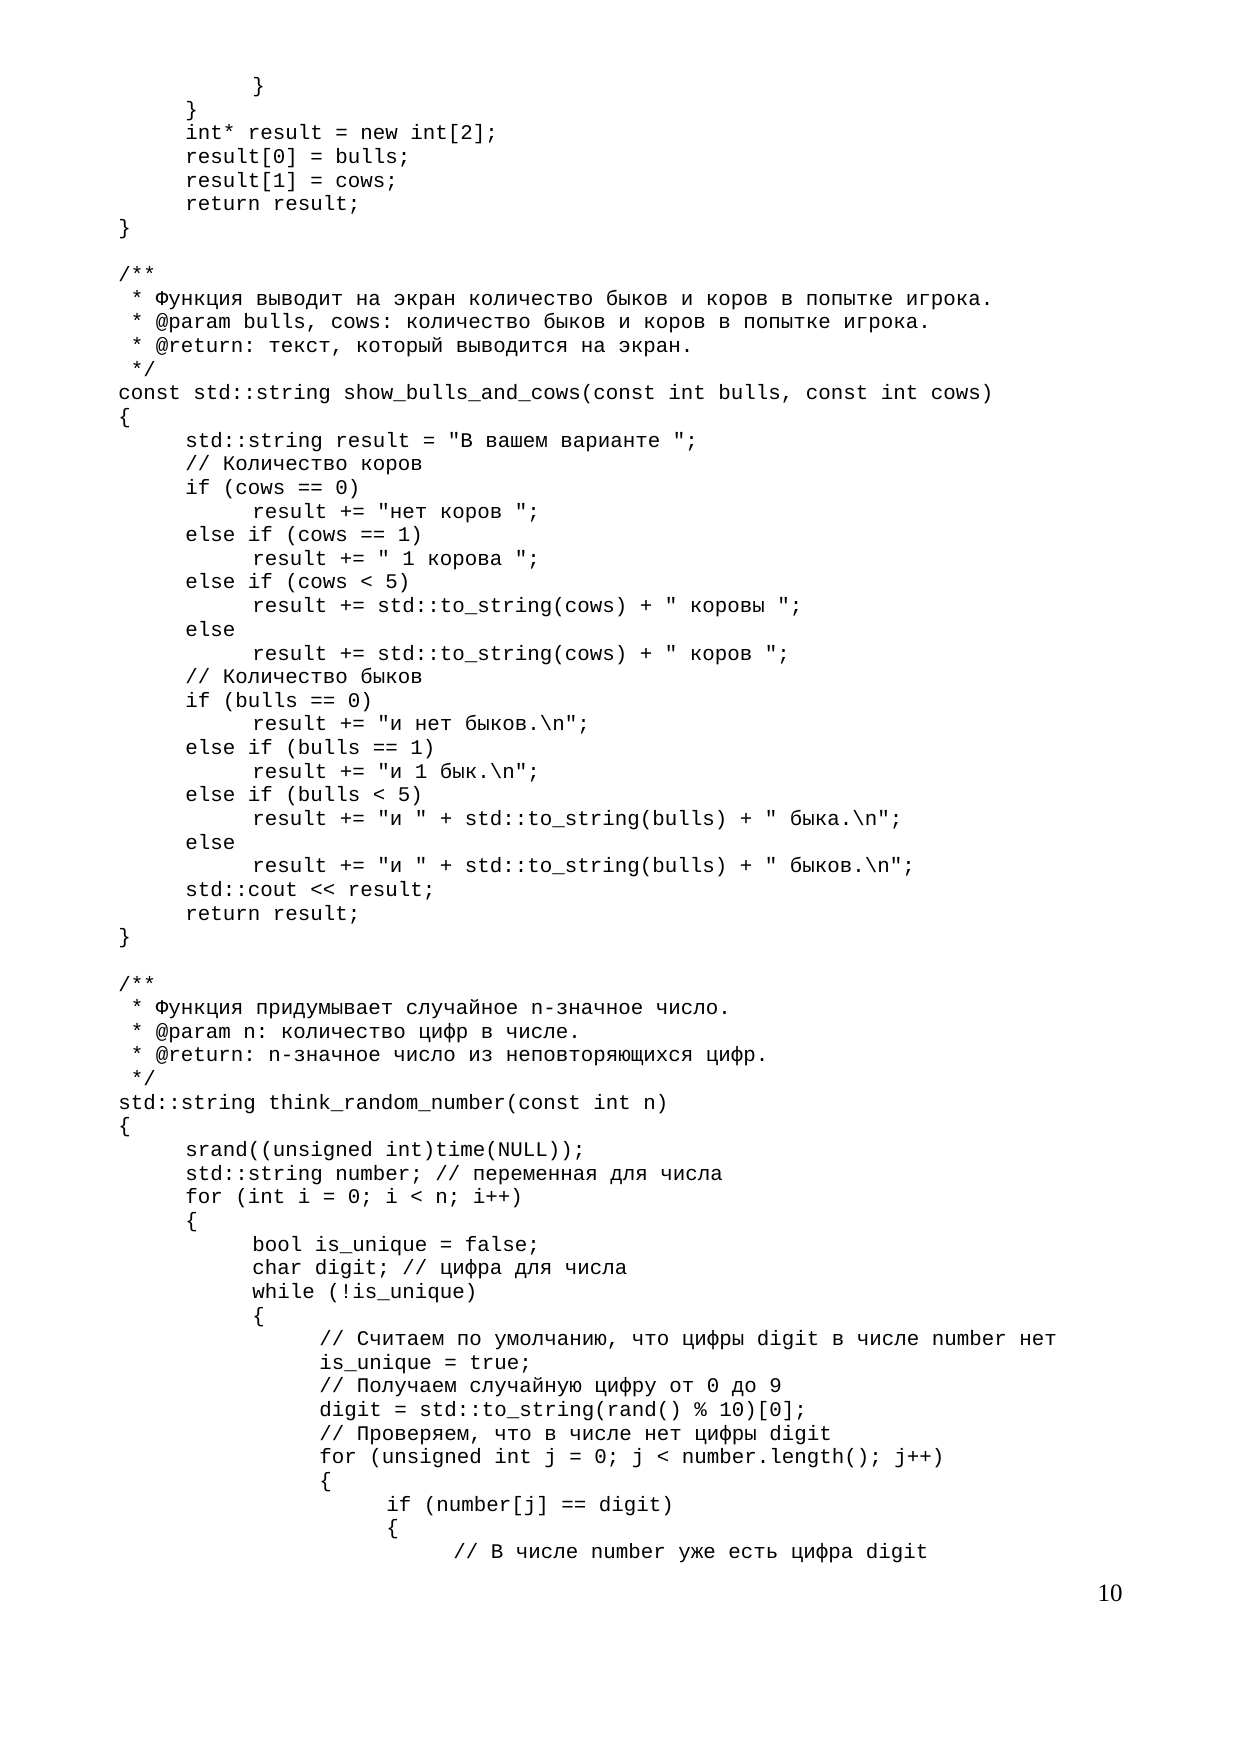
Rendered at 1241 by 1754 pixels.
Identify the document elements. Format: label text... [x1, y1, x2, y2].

text int* result = new int[2]; [118, 122, 1122, 146]
text digit = std::to_string(rand() % 10)[0]; [118, 1399, 1122, 1423]
text result += std::to_string(cows) + " коровы "; [118, 595, 1122, 619]
text result += " 1 корова "; [118, 548, 1122, 572]
text { [118, 1470, 1122, 1494]
text result += std::to_string(cows) + " коров "; [118, 642, 1122, 666]
text char digit; // цифра для числа [118, 1257, 1122, 1281]
text if (cows == 0) [118, 477, 1122, 501]
text // Проверяем, что в числе нет цифры digit [118, 1423, 1122, 1446]
text const std::string show_bulls_and_cows(const int bulls, const int cows) [118, 382, 1122, 406]
text is_unique = true; [118, 1352, 1122, 1376]
text */ [118, 1068, 1122, 1092]
text else if (cows == 1) [118, 524, 1122, 548]
text { [118, 1115, 1122, 1139]
text * @return: текст, который выводится на экран. [118, 335, 1122, 359]
text // Получаем случайную цифру от 0 до 9 [118, 1376, 1122, 1399]
text while (!is_unique) [118, 1281, 1122, 1304]
text result += "и 1 бык.\n"; [118, 761, 1122, 784]
text } [118, 926, 1122, 950]
text * @param n: количество цифр в числе. [118, 1021, 1122, 1044]
text else if (bulls < 5) [118, 784, 1122, 808]
text std::string result = "В вашем варианте "; [118, 430, 1122, 453]
text result += "нет коров "; [118, 501, 1122, 524]
text result += "и " + std::to_string(bulls) + " быков.\n"; [118, 855, 1122, 879]
text } [118, 75, 1122, 99]
text * Функция придумывает случайное n-значное число. [118, 997, 1122, 1021]
text return result; [118, 193, 1122, 217]
text else if (bulls == 1) [118, 737, 1122, 761]
text result += "и нет быков.\n"; [118, 713, 1122, 737]
text if (number[j] == digit) [118, 1494, 1122, 1517]
text result[1] = cows; [118, 169, 1122, 193]
text // Считаем по умолчанию, что цифры digit в числе number нет [118, 1328, 1122, 1352]
text else [118, 619, 1122, 642]
text else if (cows < 5) [118, 572, 1122, 595]
text return result; [118, 903, 1122, 926]
text for (int i = 0; i < n; i++) [118, 1186, 1122, 1210]
text result += "и " + std::to_string(bulls) + " быка.\n"; [118, 808, 1122, 832]
text } [118, 217, 1122, 241]
text } [118, 99, 1122, 122]
text for (unsigned int j = 0; j < number.length(); j++) [118, 1446, 1122, 1470]
text if (bulls == 0) [118, 690, 1122, 713]
text // Количество коров [118, 453, 1122, 477]
text * @param bulls, cows: количество быков и коров в попытке игрока. [118, 311, 1122, 335]
text { [118, 1304, 1122, 1328]
text { [118, 406, 1122, 430]
text // Количество быков [118, 666, 1122, 690]
text * @return: n-значное число из неповторяющихся цифр. [118, 1044, 1122, 1068]
text result[0] = bulls; [118, 146, 1122, 169]
text std::string think_random_number(const int n) [118, 1092, 1122, 1115]
text { [118, 1517, 1122, 1541]
text else [118, 832, 1122, 855]
text std::string number; // переменная для числа [118, 1163, 1122, 1186]
text // В числе number уже есть цифра digit [118, 1541, 1122, 1565]
text */ [118, 359, 1122, 382]
text { [118, 1210, 1122, 1234]
text srand((unsigned int)time(NULL)); [118, 1139, 1122, 1163]
text * Функция выводит на экран количество быков и коров в попытке игрока. [118, 288, 1122, 311]
text std::cout << result; [118, 879, 1122, 903]
text /** [118, 264, 1122, 288]
text bool is_unique = false; [118, 1234, 1122, 1257]
text /** [118, 973, 1122, 997]
